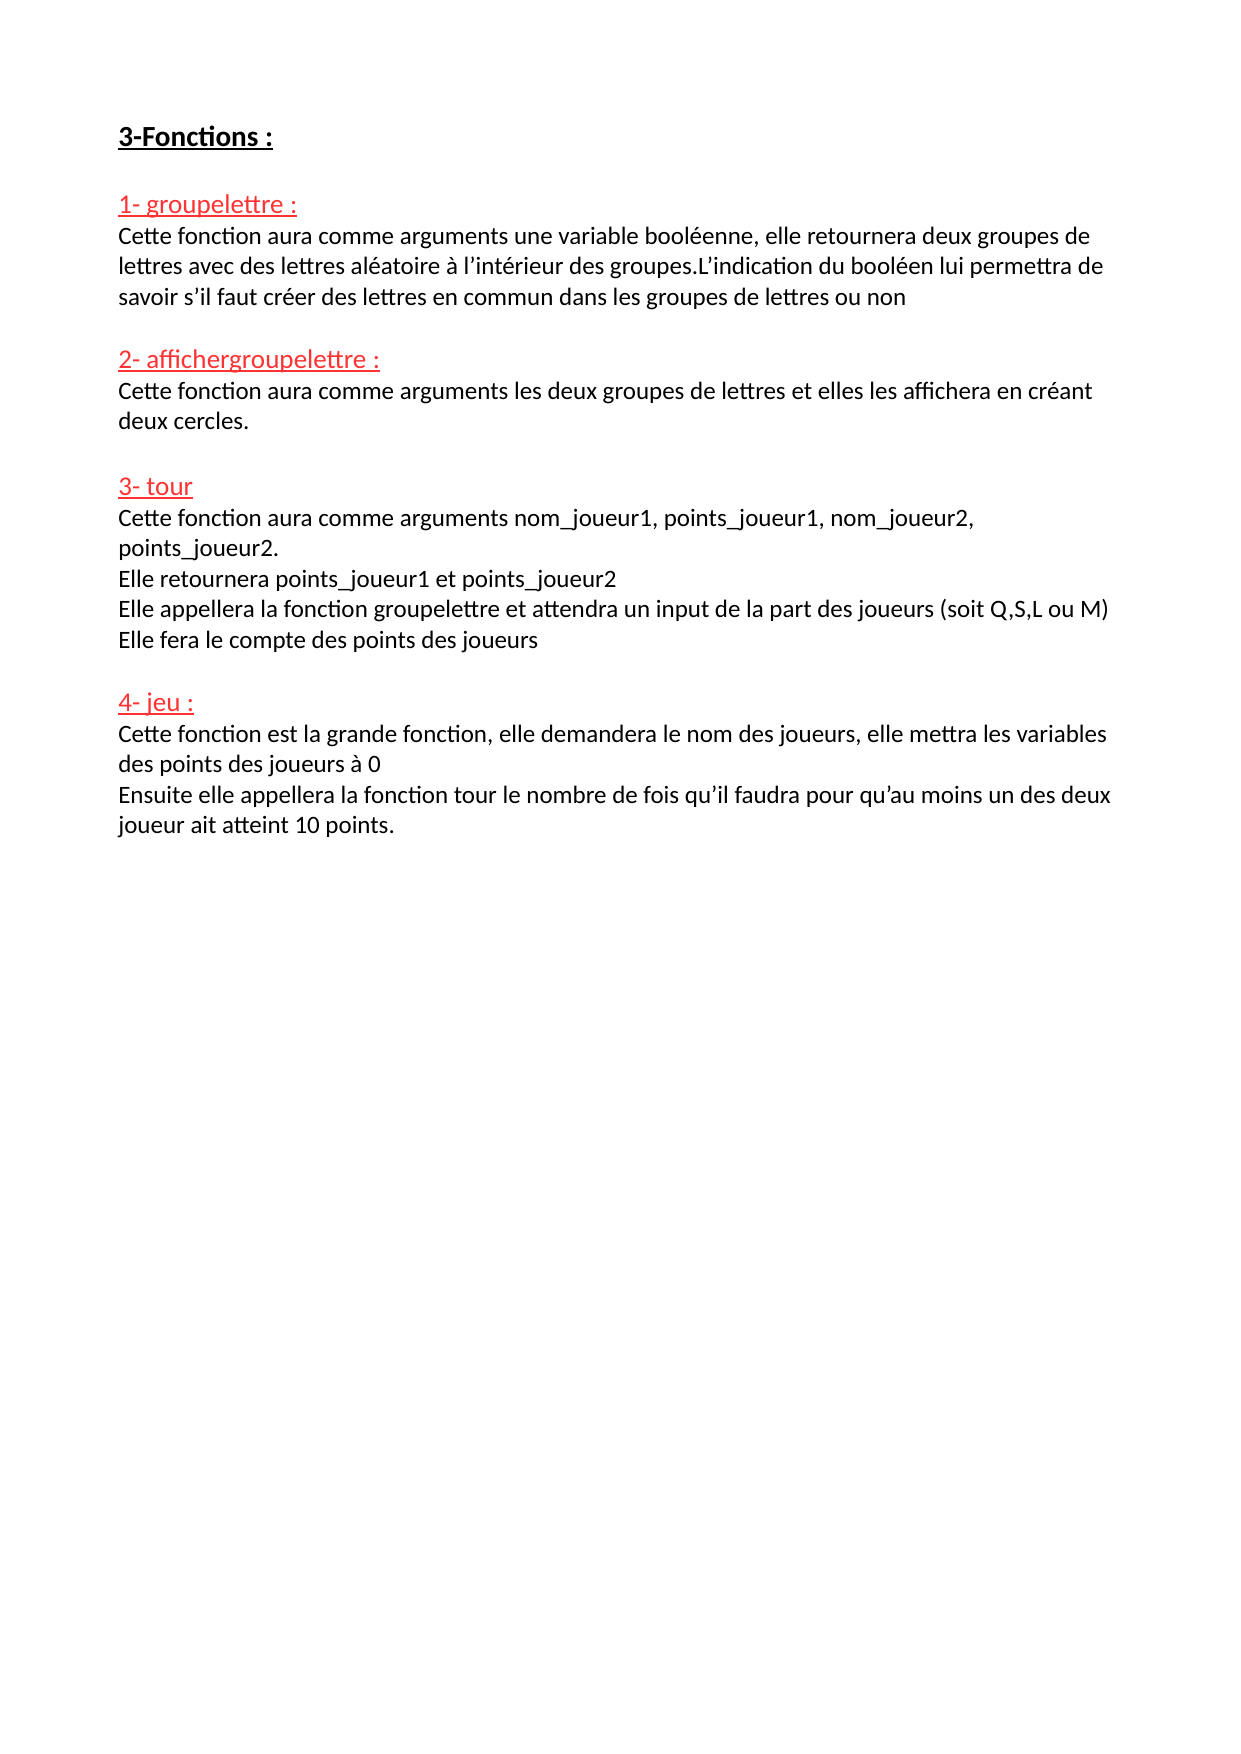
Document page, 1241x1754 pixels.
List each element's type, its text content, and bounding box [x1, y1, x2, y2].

text Elle fera le compte des points des joueurs [118, 624, 1122, 654]
text 3- tour [118, 469, 1122, 502]
text Elle appellera la fonction groupelettre et attendra un input de la part des joueurs (soit Q,S,L ou M) [118, 593, 1122, 624]
text Ensuite elle appellera la fonction tour le nombre de fois qu’il faudra pour qu’au moins un des deux joueur ait atteint 10 points. [118, 779, 1122, 840]
text 3-Fonctions : [118, 118, 1122, 154]
text Cette fonction aura comme arguments une variable booléenne, elle retournera deux groupes de lettres avec des lettres aléatoire à l’intérieur des groupes.L’indication du booléen lui permettra de savoir s’il faut créer des lettres en commun dans les groupes de lettres ou non [118, 220, 1122, 311]
text 1- groupelettre : [118, 187, 1122, 220]
text Cette fonction est la grande fonction, elle demandera le nom des joueurs, elle mettra les variables des points des joueurs à 0 [118, 718, 1122, 779]
text 2- affichergroupelettre : [118, 342, 1122, 375]
text Elle retournera points_joueur1 et points_joueur2 [118, 563, 1122, 593]
text Cette fonction aura comme arguments les deux groupes de lettres et elles les affichera en créant deux cercles. [118, 375, 1122, 436]
text Cette fonction aura comme arguments nom_joueur1, points_joueur1, nom_joueur2, points_joueur2. [118, 502, 1122, 563]
text 4- jeu : [118, 685, 1122, 718]
